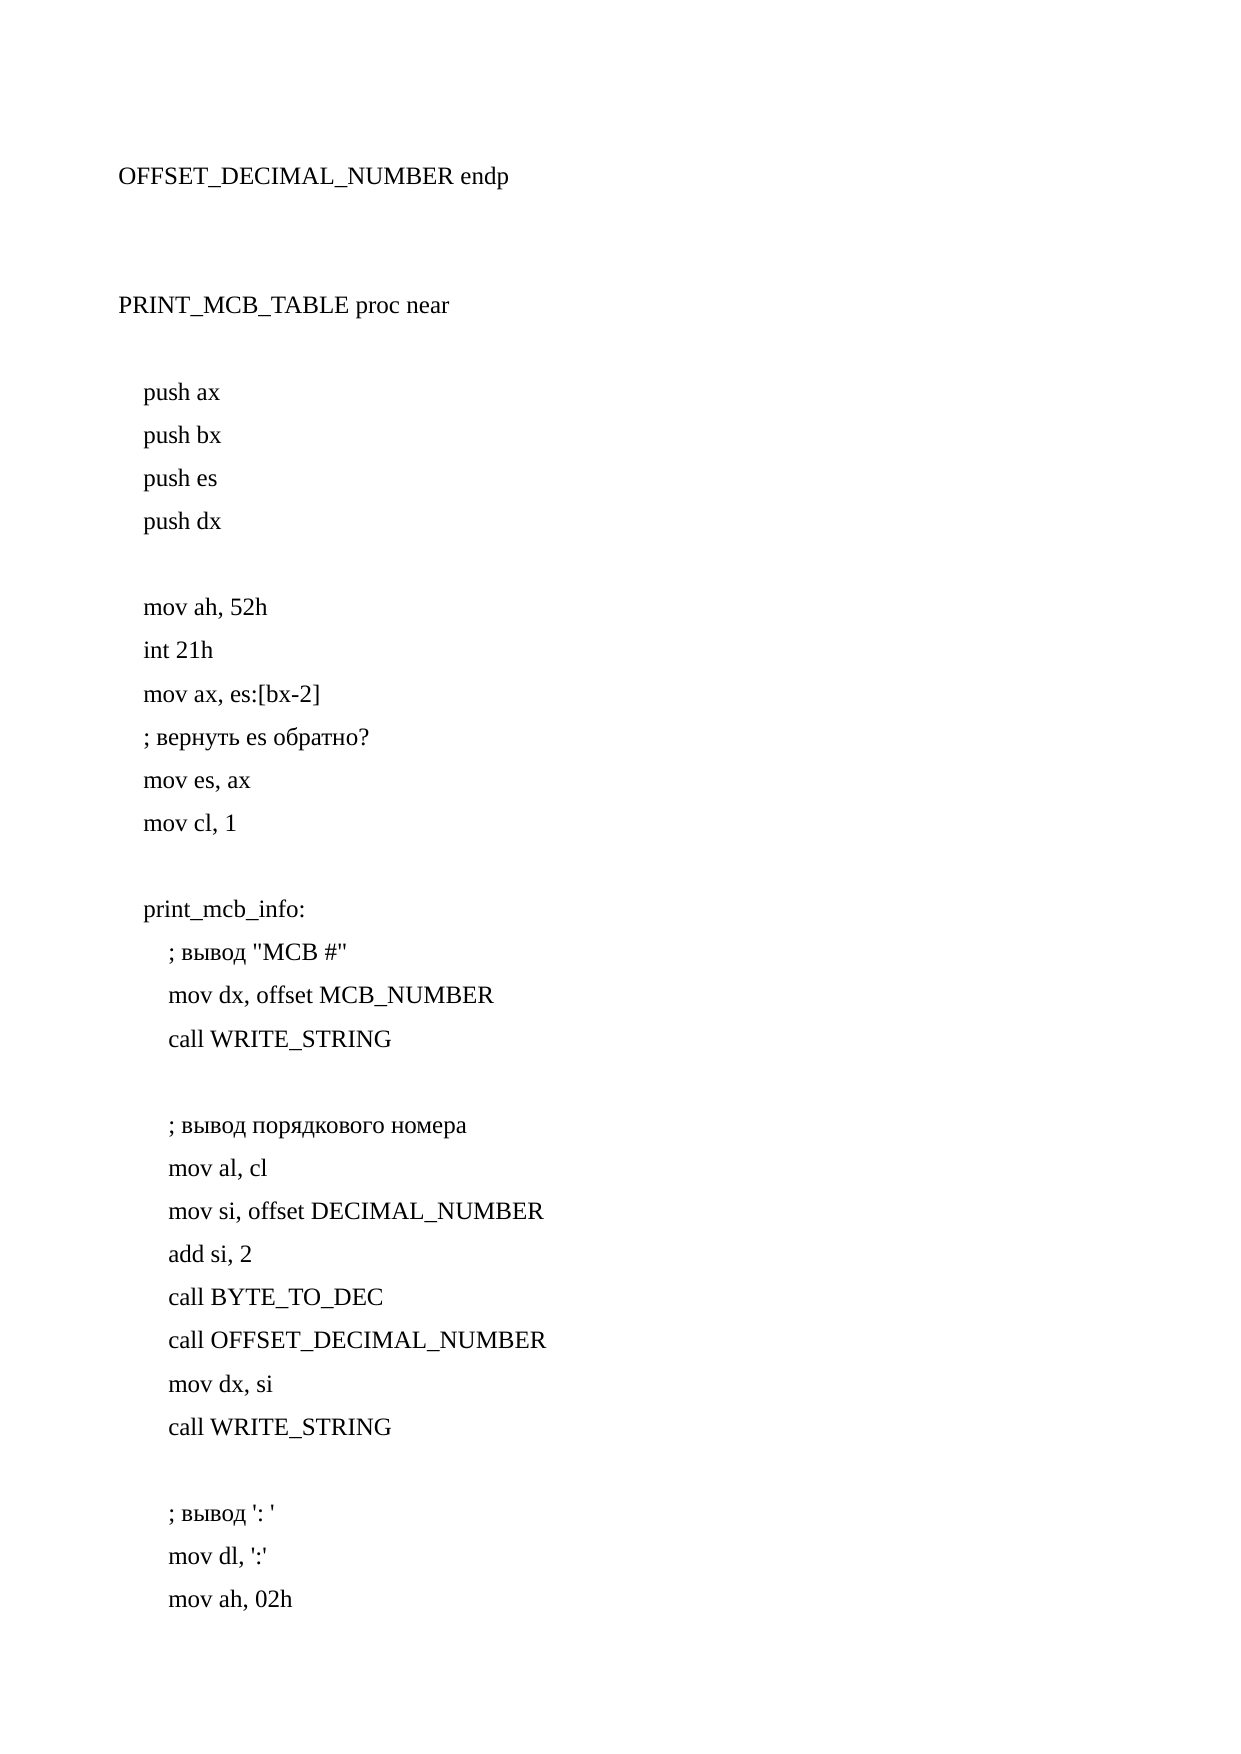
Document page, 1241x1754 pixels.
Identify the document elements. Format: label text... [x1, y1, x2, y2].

text ; вывод порядкового номера [118, 1110, 1122, 1139]
text mov es, ax [118, 765, 1122, 794]
text ; вывод ': ' [118, 1498, 1122, 1527]
text push es [118, 463, 1122, 492]
text push ax [118, 377, 1122, 406]
text int 21h [118, 636, 1122, 664]
text mov al, cl [118, 1153, 1122, 1182]
text ; вернуть es обратно? [118, 722, 1122, 751]
text OFFSET_DECIMAL_NUMBER endp [118, 161, 1122, 190]
text mov si, offset DECIMAL_NUMBER [118, 1196, 1122, 1225]
text push dx [118, 506, 1122, 535]
text mov cl, 1 [118, 808, 1122, 837]
text mov dl, ':' [118, 1541, 1122, 1570]
text call WRITE_STRING [118, 1024, 1122, 1052]
text mov ah, 52h [118, 592, 1122, 621]
text call WRITE_STRING [118, 1412, 1122, 1441]
text call BYTE_TO_DEC [118, 1282, 1122, 1311]
text mov dx, si [118, 1369, 1122, 1397]
text push bx [118, 420, 1122, 449]
text add si, 2 [118, 1239, 1122, 1268]
text mov dx, offset MCB_NUMBER [118, 981, 1122, 1009]
text mov ax, es:[bx-2] [118, 679, 1122, 707]
text PRINT_MCB_TABLE proc near [118, 291, 1122, 319]
text call OFFSET_DECIMAL_NUMBER [118, 1326, 1122, 1354]
text print_mcb_info: [118, 894, 1122, 923]
text mov ah, 02h [118, 1584, 1122, 1613]
text ; вывод "MCB #" [118, 937, 1122, 966]
